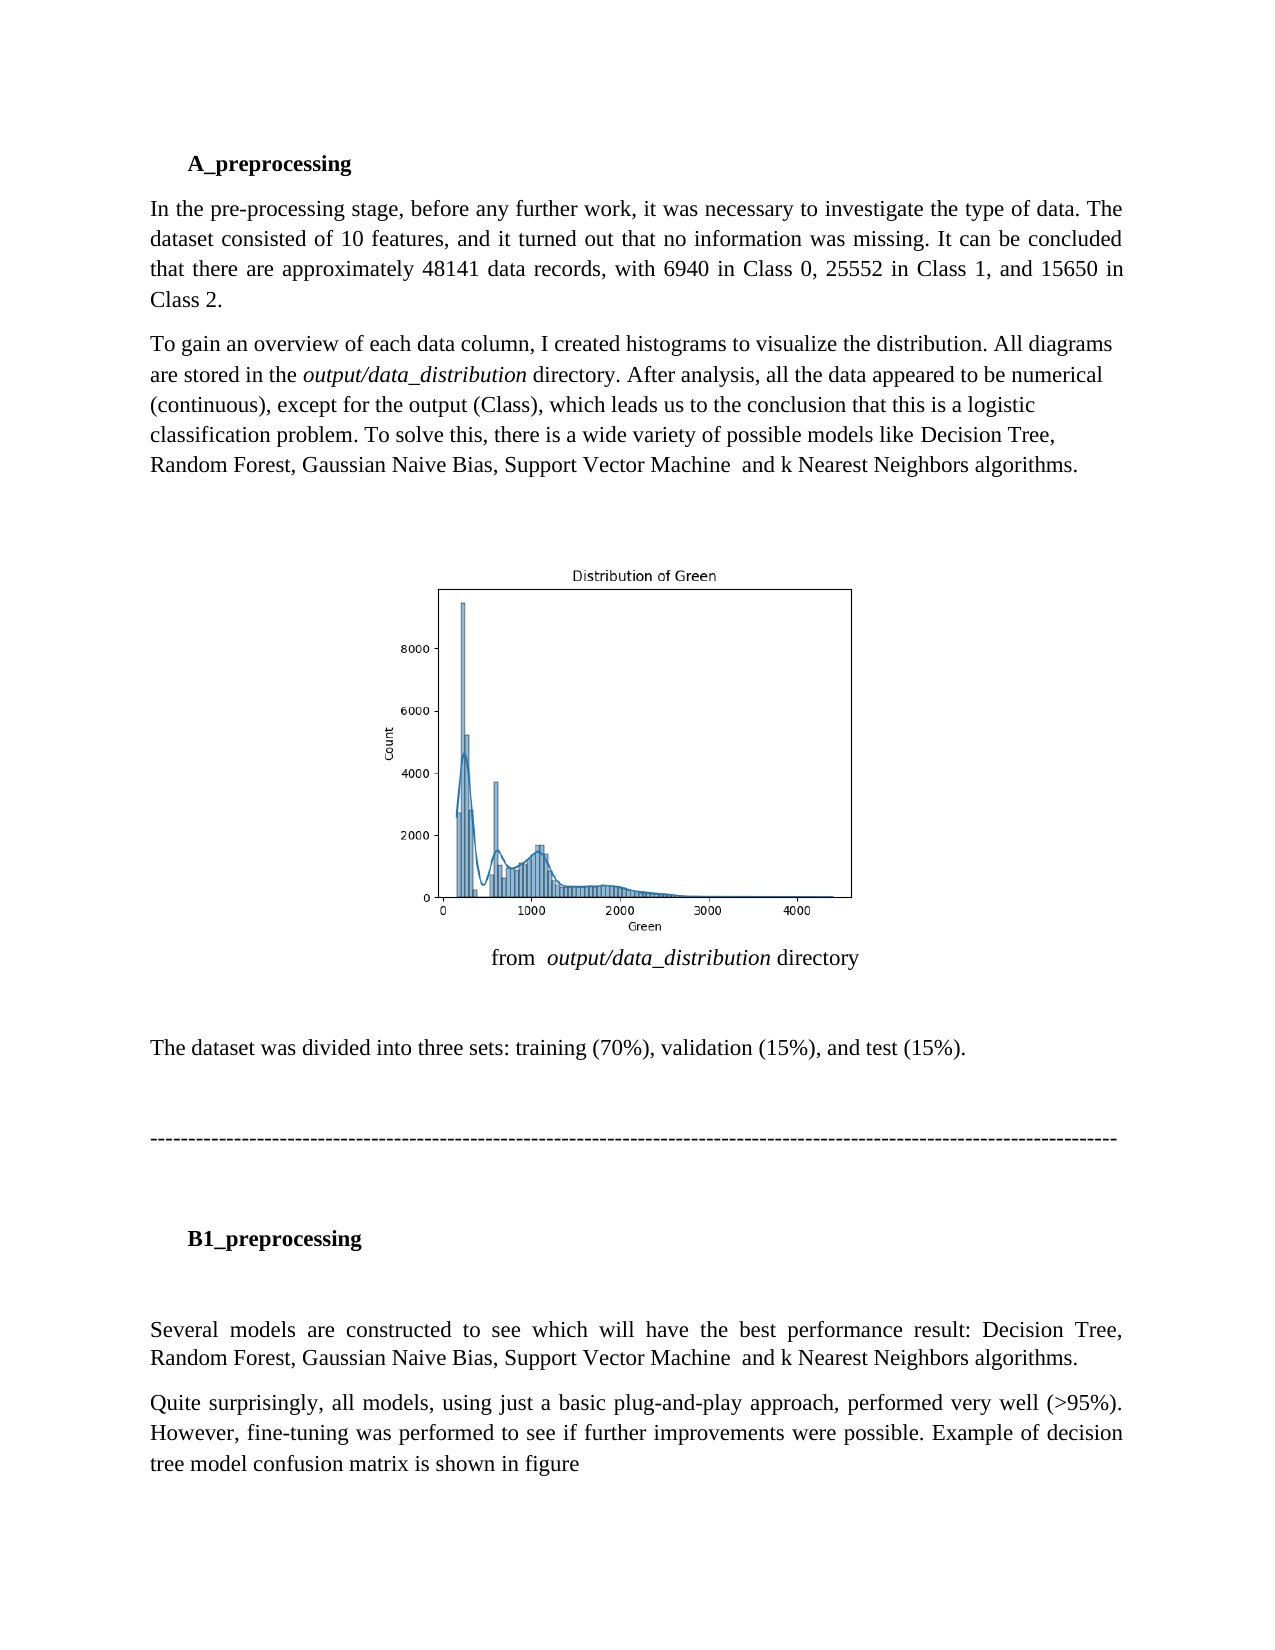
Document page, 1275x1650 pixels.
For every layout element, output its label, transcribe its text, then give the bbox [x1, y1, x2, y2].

list A_preprocessing [150, 150, 1125, 176]
text To gain an overview of each data column, I created histograms to visualize the distribution. All diagrams are stored in the output/data_distribution directory. After analysis, all the data appeared to be numerical (continuous), except for the output (Class), which leads us to the conclusion that this is a logistic classification problem. To solve this, there is a wide variety of possible models like Decision Tree, Random Forest, Gaussian Naive Bias, Support Vector Machine and k Nearest Neighbors algorithms. [150, 331, 1125, 478]
text from output/data_distribution directory [150, 944, 1125, 970]
text Quite surprisingly, all models, using just a basic plug-and-play approach, performed very well (>95%). However, fine-tuning was performed to see if further improvements were possible. Example of decision tree model confusion matrix is shown in figure [150, 1389, 1125, 1476]
text The dataset was divided into three sets: training (70%), validation (15%), and test (15%). [150, 1034, 1125, 1060]
list B1_preprocessing [150, 1226, 1125, 1252]
text ------------------------------------------------------------------------------------------------------------------------------- [150, 1123, 1125, 1150]
text Several models are constructed to see which will have the best performance result: Decision Tree, Random Forest, Gaussian Naive Bias, Support Vector Machine and k Nearest Neighbors algorithms. [150, 1316, 1125, 1371]
picture [371, 541, 904, 941]
text In the pre-processing stage, before any further work, it was necessary to investigate the type of data. The dataset consisted of 10 features, and it turned out that no information was missing. It can be concluded that there are approximately 48141 data records, with 6940 in Class 0, 25552 in Class 1, and 15650 in Class 2. [150, 195, 1125, 312]
